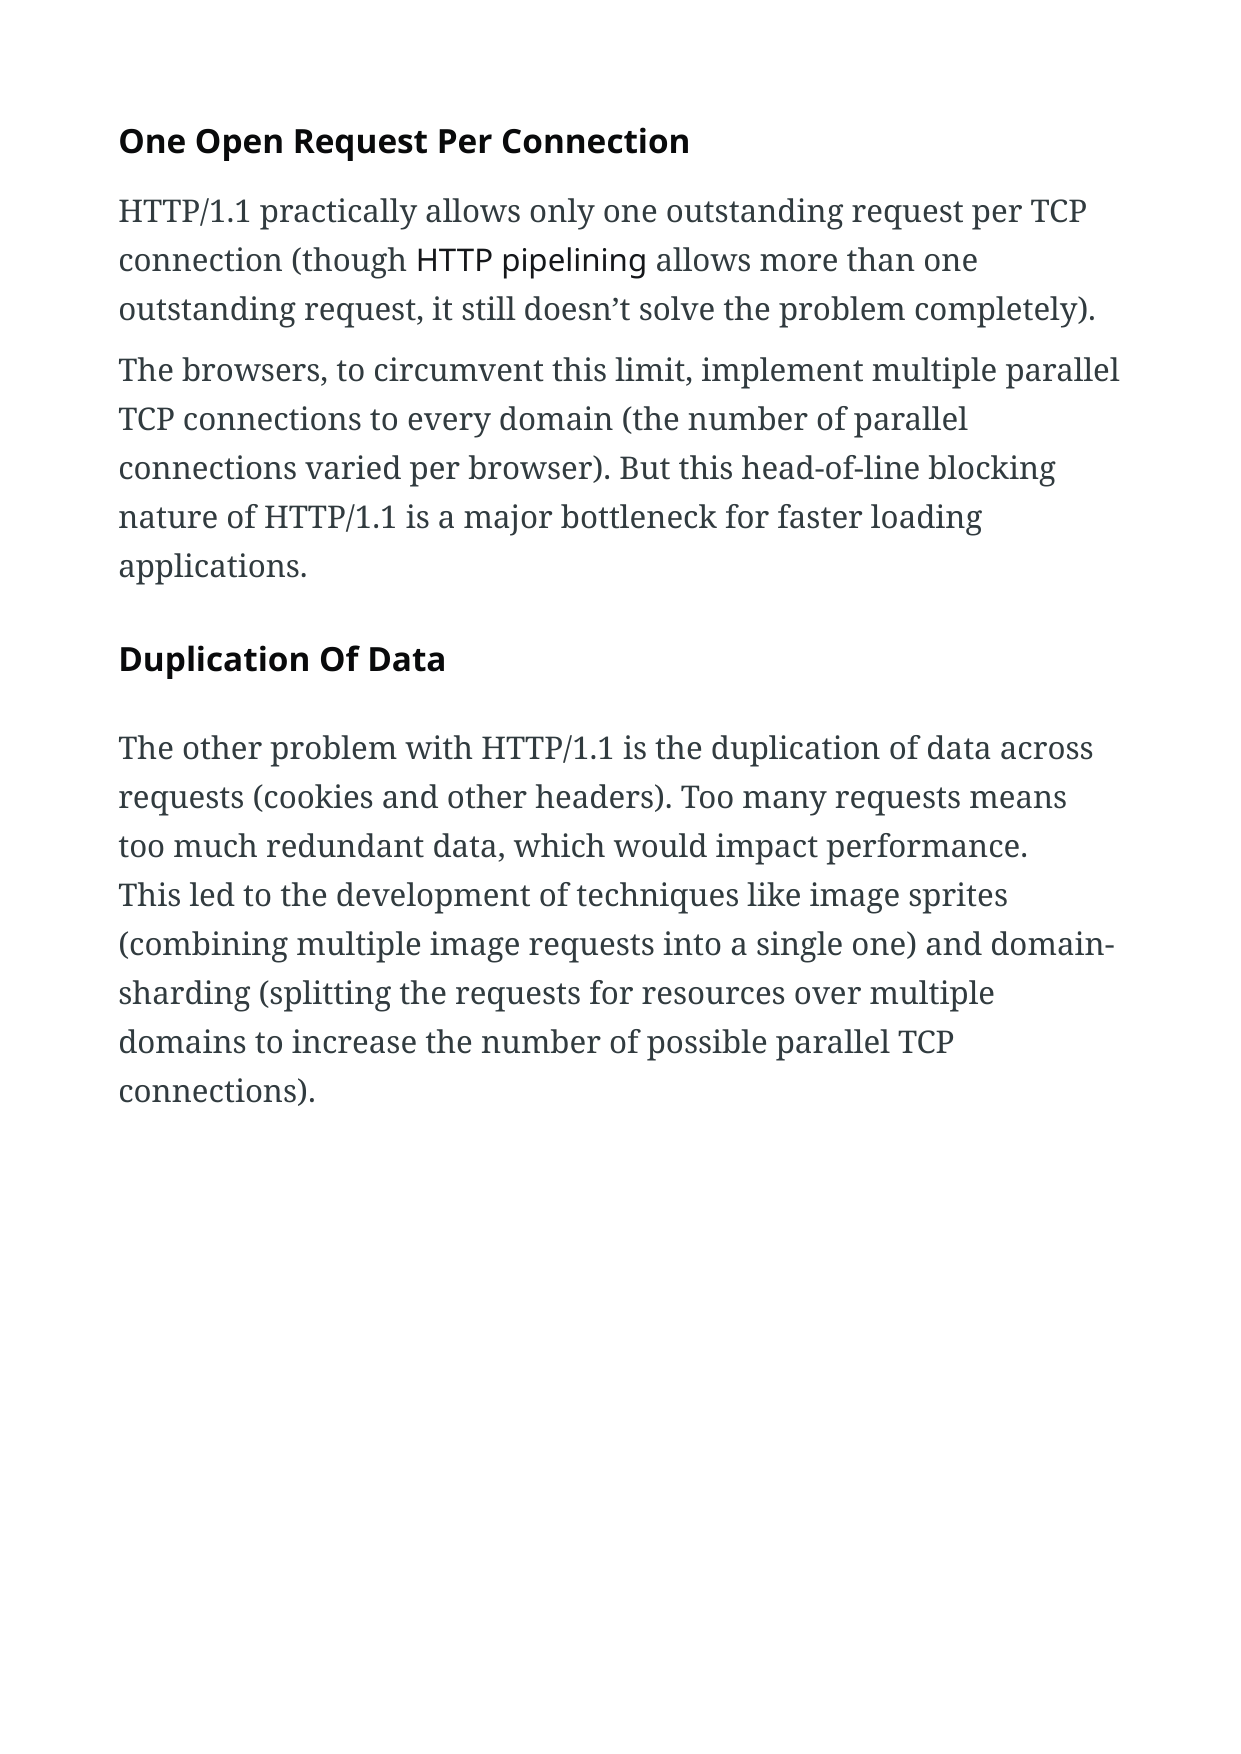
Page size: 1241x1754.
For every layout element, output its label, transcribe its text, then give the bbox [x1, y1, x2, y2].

subtitle Duplication Of Data [118, 635, 1122, 681]
subtitle HTTP/1.1 practically allows only one outstanding request per TCP connection (though HTTP pipelining allows more than one outstanding request, it still doesn’t solve the problem completely). [118, 188, 1122, 329]
text This led to the development of techniques like image sprites (combining multiple image requests into a single one) and domain-sharding (splitting the requests for resources over multiple domains to increase the number of possible parallel TCP connections). [118, 873, 1122, 1111]
subtitle The other problem with HTTP/1.1 is the duplication of data across requests (cookies and other headers). Too many requests means too much redundant data, which would impact performance. [118, 726, 1122, 867]
text The browsers, to circumvent this limit, implement multiple parallel TCP connections to every domain (the number of parallel connections varied per browser). But this head-of-line blocking nature of HTTP/1.1 is a major bottleneck for faster loading applications. [118, 348, 1122, 586]
subtitle One Open Request Per Connection [118, 118, 1122, 163]
